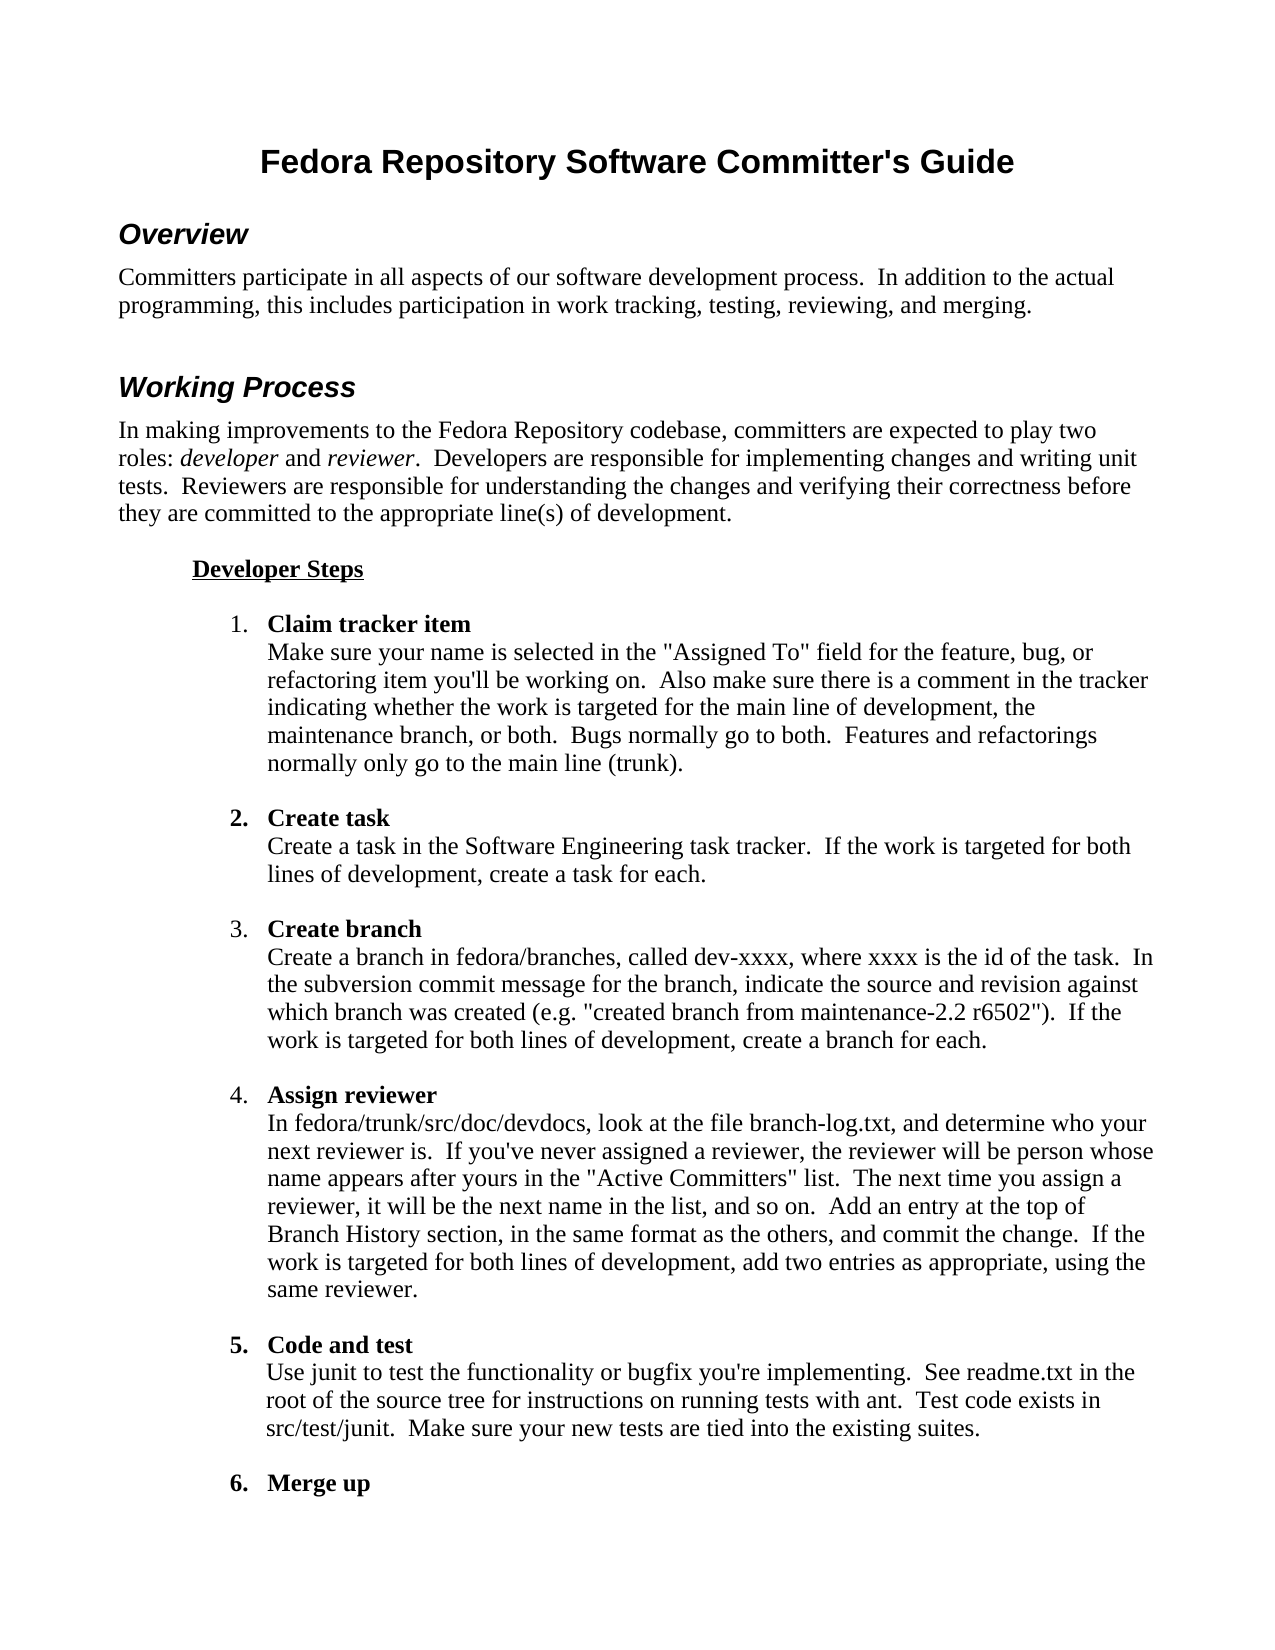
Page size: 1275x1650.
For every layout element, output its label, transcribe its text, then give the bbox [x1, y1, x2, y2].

list Create a task in the Software Engineering task tracker. If the work is targeted for both lines of development, create a task for each. [229, 832, 1157, 915]
list Create branch Create a branch in fedora/branches, called dev-xxxx, where xxxx is the id of the task. In the subversion commit message for the branch, indicate the source and revision against which branch was created (e.g. "created branch from maintenance-2.2 r6502"). If the work is targeted for both lines of development, create a branch for each. [229, 915, 1157, 1081]
text In making improvements to the Fedora Repository codebase, committers are expected to play two roles: developer and reviewer. Developers are responsible for implementing changes and writing unit tests. Reviewers are responsible for understanding the changes and verifying their correctness before they are committed to the appropriate line(s) of development. [118, 416, 1157, 527]
subtitle Fedora Repository Software Committer's Guide [118, 143, 1157, 181]
text Committers participate in all aspects of our software development process. In addition to the actual programming, this includes participation in work tracking, testing, reviewing, and merging. [118, 263, 1157, 319]
list Code and test [229, 1331, 1157, 1358]
subtitle Overview [118, 218, 1157, 251]
list Merge up [229, 1469, 1157, 1497]
text Developer Steps [192, 555, 1157, 583]
list Claim tracker item Make sure your name is selected in the "Assigned To" field for the feature, bug, or refactoring item you'll be working on. Also make sure there is a comment in the tracker indicating whether the work is targeted for the main line of development, the maintenance branch, or both. Bugs normally go to both. Features and refactorings normally only go to the main line (trunk). [229, 610, 1157, 804]
text Use junit to test the functionality or bugfix you're implementing. See readme.txt in the root of the source tree for instructions on running tests with ant. Test code exists in src/test/junit. Make sure your new tests are tied into the existing suites. [266, 1358, 1157, 1442]
subtitle Working Process [118, 371, 1157, 404]
list Create task [229, 804, 1157, 832]
list Assign reviewer In fedora/trunk/src/doc/devdocs, look at the file branch-log.txt, and determine who your next reviewer is. If you've never assigned a reviewer, the reviewer will be person whose name appears after yours in the "Active Committers" list. The next time you assign a reviewer, it will be the next name in the list, and so on. Add an entry at the top of Branch History section, in the same format as the others, and commit the change. If the work is targeted for both lines of development, add two entries as appropriate, using the same reviewer. [229, 1081, 1157, 1331]
